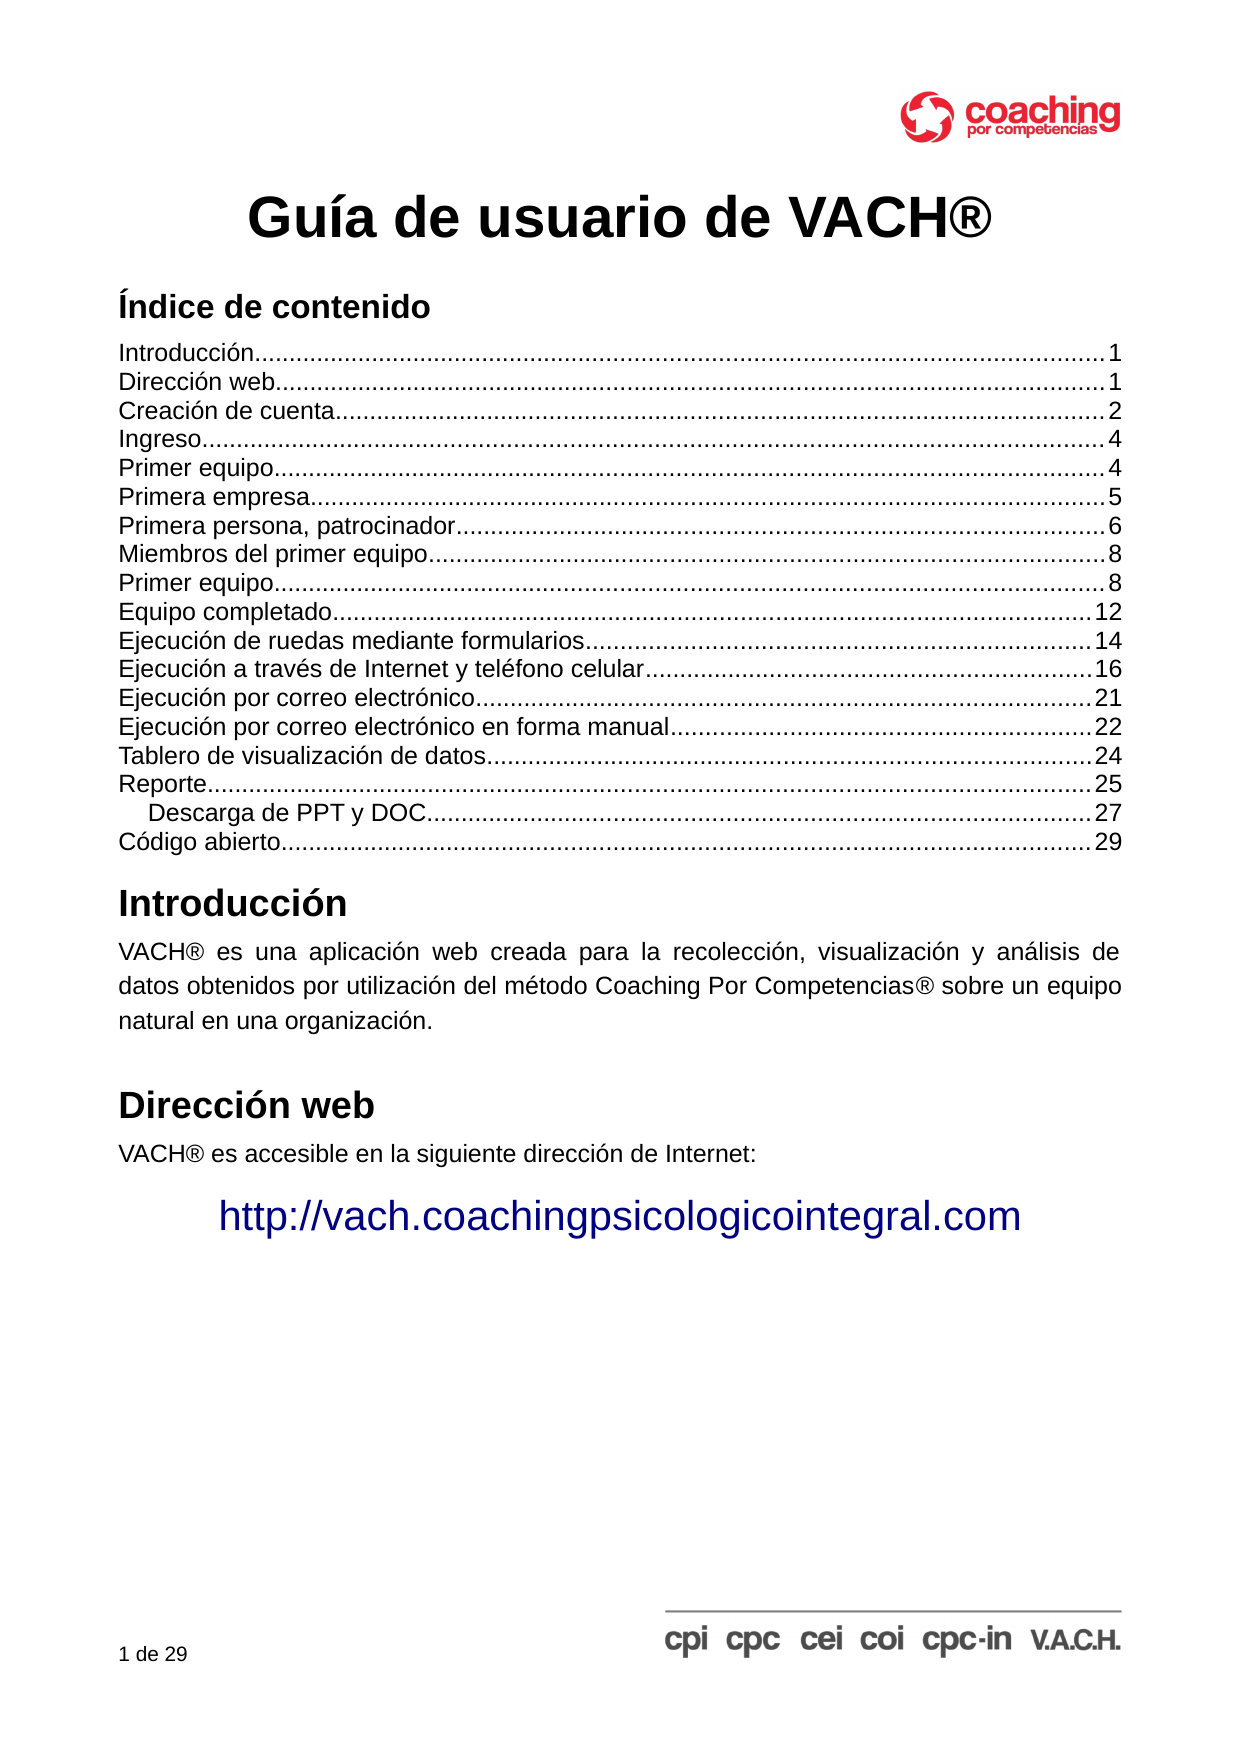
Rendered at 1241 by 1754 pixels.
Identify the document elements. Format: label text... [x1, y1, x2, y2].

text Primer equipo 4 [118, 453, 1122, 482]
text Código abierto 29 [118, 827, 1122, 856]
picture [661, 1609, 1123, 1661]
text Reporte 25 [118, 769, 1122, 798]
text Primera empresa 5 [118, 482, 1122, 511]
text Introducción 1 [118, 338, 1122, 367]
subtitle Dirección web [118, 1083, 1122, 1127]
text Creación de cuenta 2 [118, 396, 1122, 424]
text Ejecución por correo electrónico en forma manual 22 [118, 712, 1122, 741]
text VACH® es accesible en la siguiente dirección de Internet: [118, 1139, 1122, 1168]
text Ingreso 4 [118, 424, 1122, 453]
text Ejecución de ruedas mediante formularios 14 [118, 626, 1122, 654]
text Primer equipo 8 [118, 568, 1122, 597]
text Primera persona, patrocinador 6 [118, 511, 1122, 539]
text Tablero de visualización de datos 24 [118, 741, 1122, 769]
text http://vach.coachingpsicologicointegral.com [118, 1191, 1122, 1239]
title Guía de usuario de VACH® [118, 183, 1122, 250]
text Descarga de PPT y DOC 27 [148, 798, 1122, 827]
subtitle Índice de contenido [118, 287, 1122, 326]
text Miembros del primer equipo 8 [118, 539, 1122, 568]
picture [897, 88, 1123, 146]
text Ejecución por correo electrónico 21 [118, 683, 1122, 712]
text Dirección web 1 [118, 367, 1122, 396]
text Equipo completado 12 [118, 597, 1122, 626]
subtitle Introducción [118, 881, 1122, 924]
text Ejecución a través de Internet y teléfono celular 16 [118, 654, 1122, 683]
text VACH® es una aplicación web creada para la recolección, visualización y análisis de datos obtenidos por utilización del método Coaching Por Competencias® sobre un equipo natural en una organización. [118, 937, 1122, 1034]
